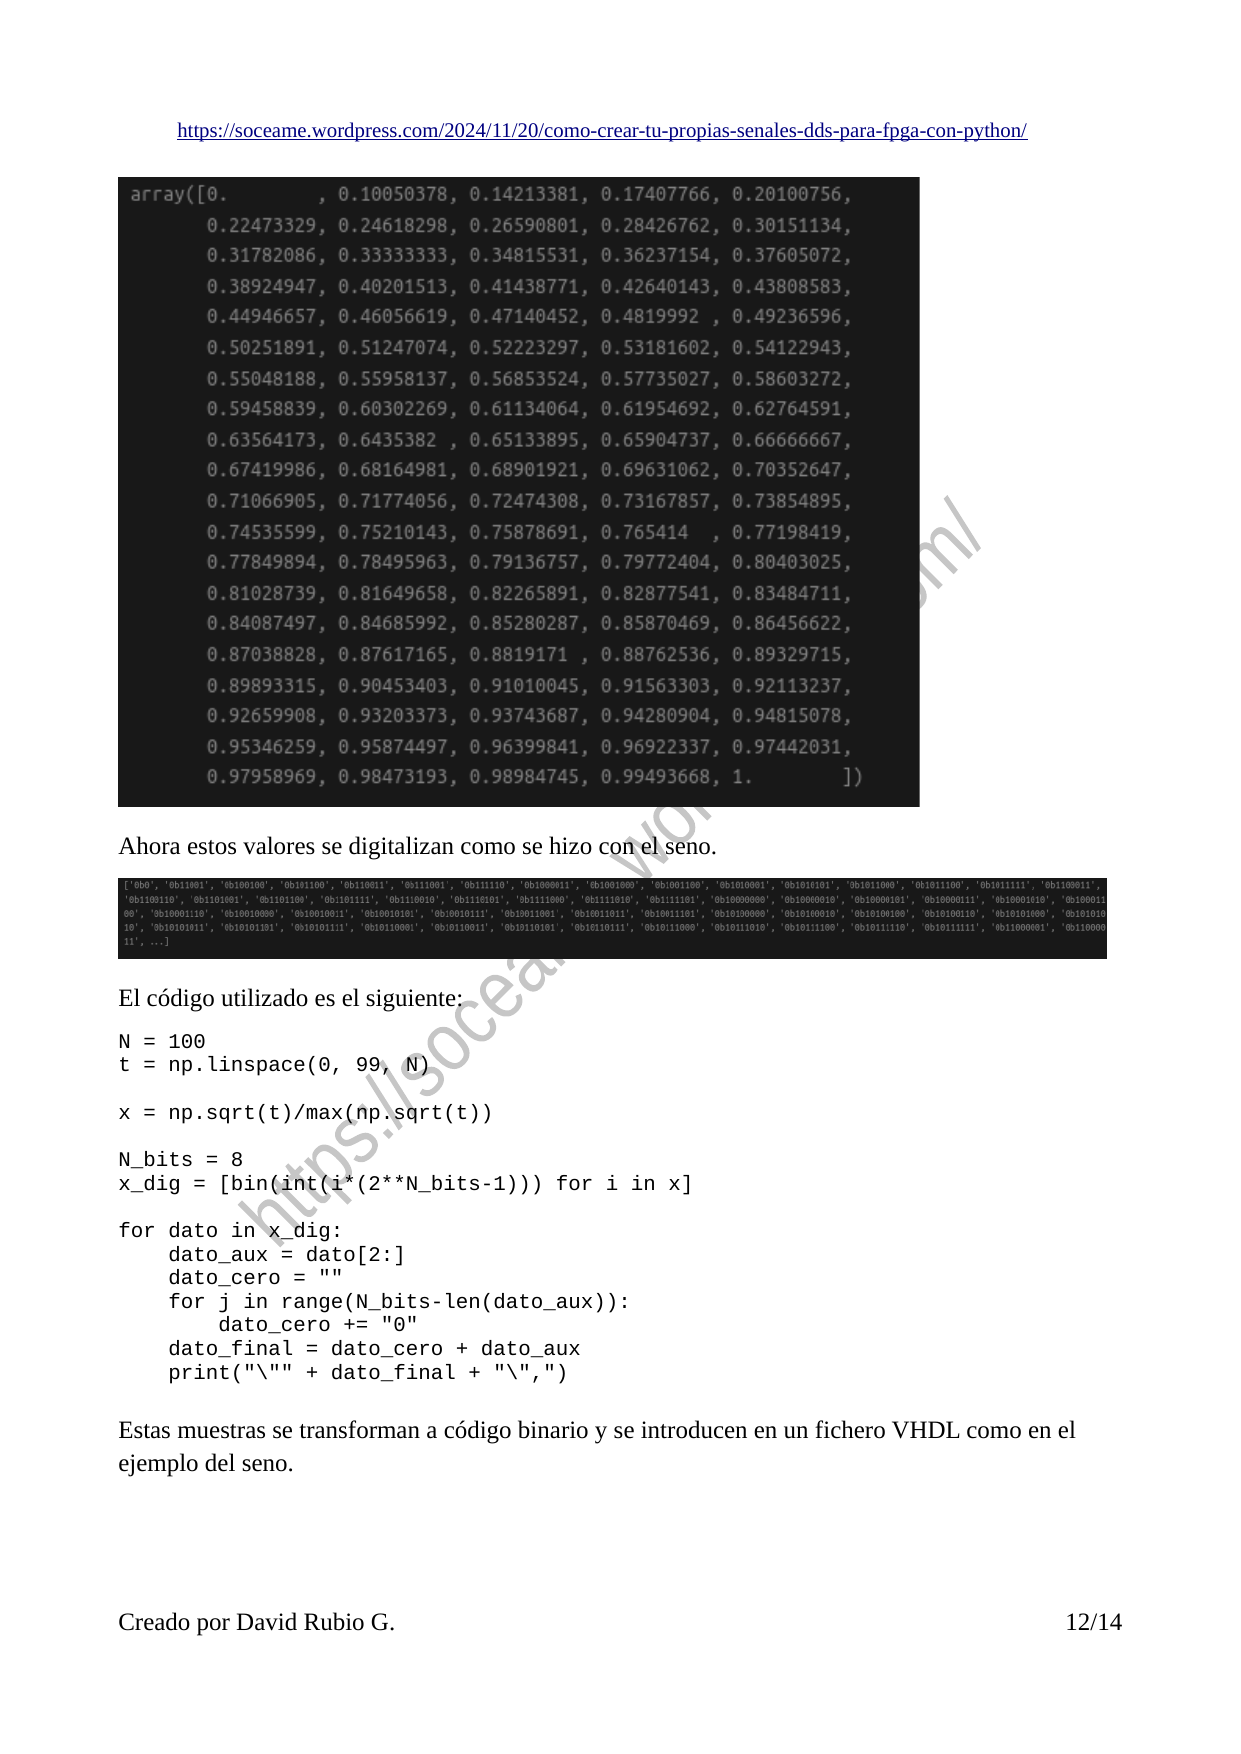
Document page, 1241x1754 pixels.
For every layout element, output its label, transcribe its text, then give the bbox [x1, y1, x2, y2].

text [456, 1031, 1122, 1054]
text N_bits = 8 [118, 1149, 314, 1173]
text dato_cero += "0" [118, 1314, 1122, 1338]
text x_dig = [bin(int(i*(2**N_bits-1))) for i in x] [338, 1173, 1122, 1196]
text [337, 1149, 1122, 1173]
text Ahora estos valores se digitalizan como se hizo con el seno. [667, 831, 1122, 860]
text dato_aux = dato[2:] [118, 1243, 1122, 1267]
text [317, 1152, 345, 1173]
text Estas muestras se transforman a código binario y se introducen en un fichero VHDL como en el ejemplo del seno. [118, 1415, 1122, 1477]
picture [118, 177, 920, 807]
text x = np.sqrt(t)/max(np.sqrt(t)) [388, 1102, 1122, 1125]
text for j in range(N_bits-len(dato_aux)): [118, 1291, 1122, 1314]
text t = np.linspace(0, 99, N) [424, 1054, 1122, 1078]
text [434, 1033, 463, 1054]
text for dato in x_dig: [118, 1220, 274, 1243]
text Ahora estos valores se digitalizan como se hizo con el seno. [118, 831, 653, 860]
text x = np.sqrt(t)/max(np.sqrt(t)) [118, 1102, 394, 1125]
text N = 100 [118, 1031, 432, 1054]
text dato_cero = "" [118, 1267, 1122, 1291]
text El código utilizado es el siguiente: [118, 983, 493, 1012]
text for dato in x_dig: [264, 1220, 1122, 1243]
text dato_final = dato_cero + dato_aux [118, 1338, 1122, 1362]
text t = np.linspace(0, 99, N) [118, 1054, 410, 1078]
text [496, 983, 1122, 1012]
text print("\"" + dato_final + "\",") [118, 1362, 1122, 1385]
picture [118, 878, 1107, 959]
text x_dig = [bin(int(i*(2**N_bits-1))) for i in x] [118, 1173, 311, 1196]
